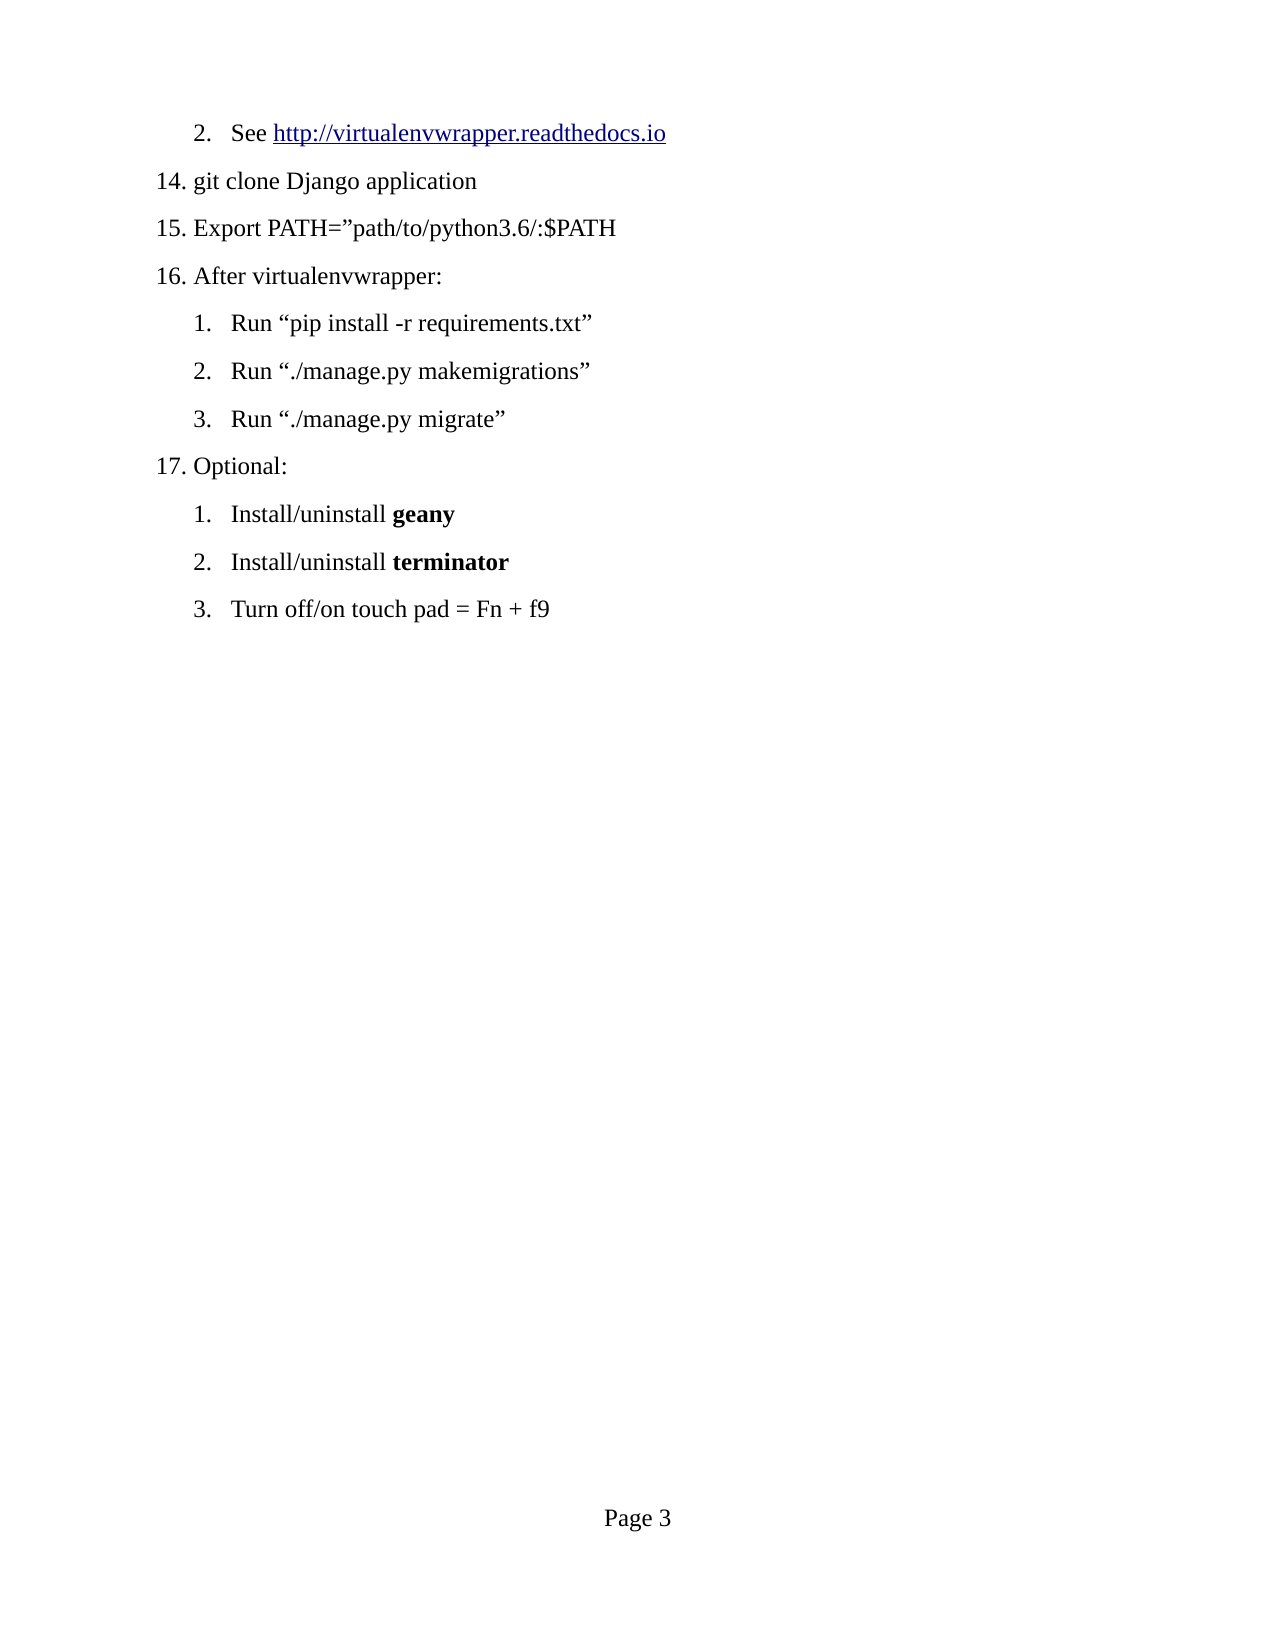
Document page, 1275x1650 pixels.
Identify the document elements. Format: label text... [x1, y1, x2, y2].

list Run “./manage.py migrate” [193, 404, 1157, 432]
list Export PATH=”path/to/python3.6/:$PATH [156, 213, 1157, 242]
list git clone Django application [156, 166, 1157, 194]
list Run “pip install -r requirements.txt” [193, 308, 1157, 337]
list Optional: [156, 451, 1157, 480]
list Run “./manage.py makemigrations” [193, 356, 1157, 385]
list Turn off/on touch pad = Fn + f9 [193, 594, 1157, 623]
list After virtualenvwrapper: [156, 261, 1157, 290]
list See http://virtualenvwrapper.readthedocs.io [193, 118, 1157, 147]
list Install/uninstall terminator [193, 547, 1157, 575]
list Install/uninstall geany [193, 499, 1157, 528]
